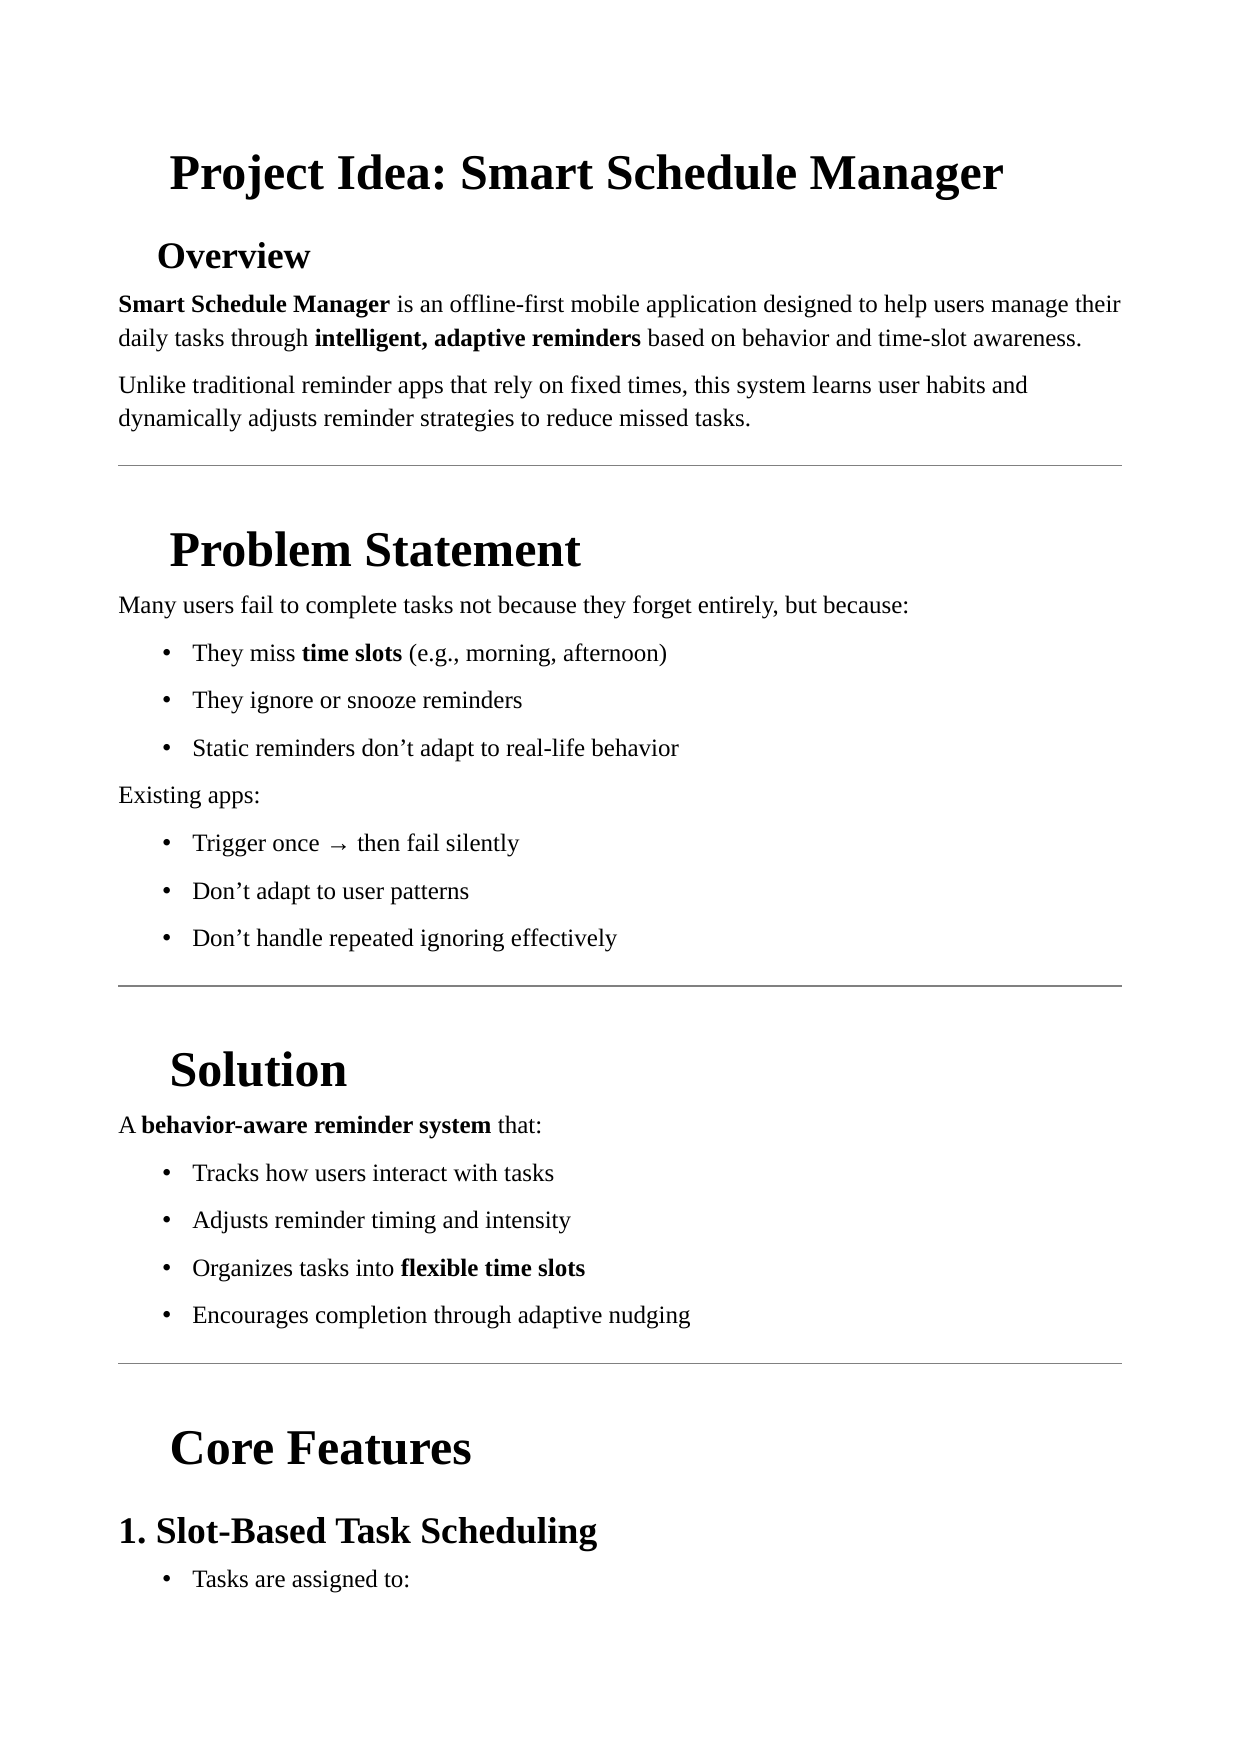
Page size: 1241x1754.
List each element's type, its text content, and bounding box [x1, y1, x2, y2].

subtitle 💡 Solution [118, 1040, 1122, 1098]
list They miss time slots (e.g., morning, afternoon) [162, 638, 1122, 666]
subtitle 🎯 Problem Statement [118, 520, 1122, 578]
subtitle 💡 Project Idea: Smart Schedule Manager [118, 143, 1122, 201]
list Don’t handle repeated ignoring effectively [162, 923, 1122, 952]
text Smart Schedule Manager is an offline-first mobile application designed to help users manage their daily tasks through intelligent, adaptive reminders based on behavior and time-slot awareness. [118, 289, 1122, 351]
text A behavior-aware reminder system that: [118, 1110, 1122, 1139]
list Encourages completion through adaptive nudging [162, 1301, 1122, 1329]
list Organizes tasks into flexible time slots [162, 1253, 1122, 1282]
list They ignore or snooze reminders [162, 685, 1122, 714]
list Tracks how users interact with tasks [162, 1158, 1122, 1187]
text Many users fail to complete tasks not because they forget entirely, but because: [118, 590, 1122, 619]
subtitle 🧭 Overview [118, 234, 1122, 277]
subtitle 1. Slot-Based Task Scheduling [118, 1508, 1122, 1551]
list Adjusts reminder timing and intensity [162, 1205, 1122, 1234]
list Tasks are assigned to: [162, 1564, 1122, 1593]
text Unlike traditional reminder apps that rely on fixed times, this system learns user habits and dynamically adjusts reminder strategies to reduce missed tasks. [118, 370, 1122, 432]
subtitle 🔑 Core Features [118, 1417, 1122, 1475]
list Trigger once → then fail silently [162, 828, 1122, 857]
list Static reminders don’t adapt to real-life behavior [162, 733, 1122, 762]
list Don’t adapt to user patterns [162, 876, 1122, 904]
text Existing apps: [118, 781, 1122, 809]
